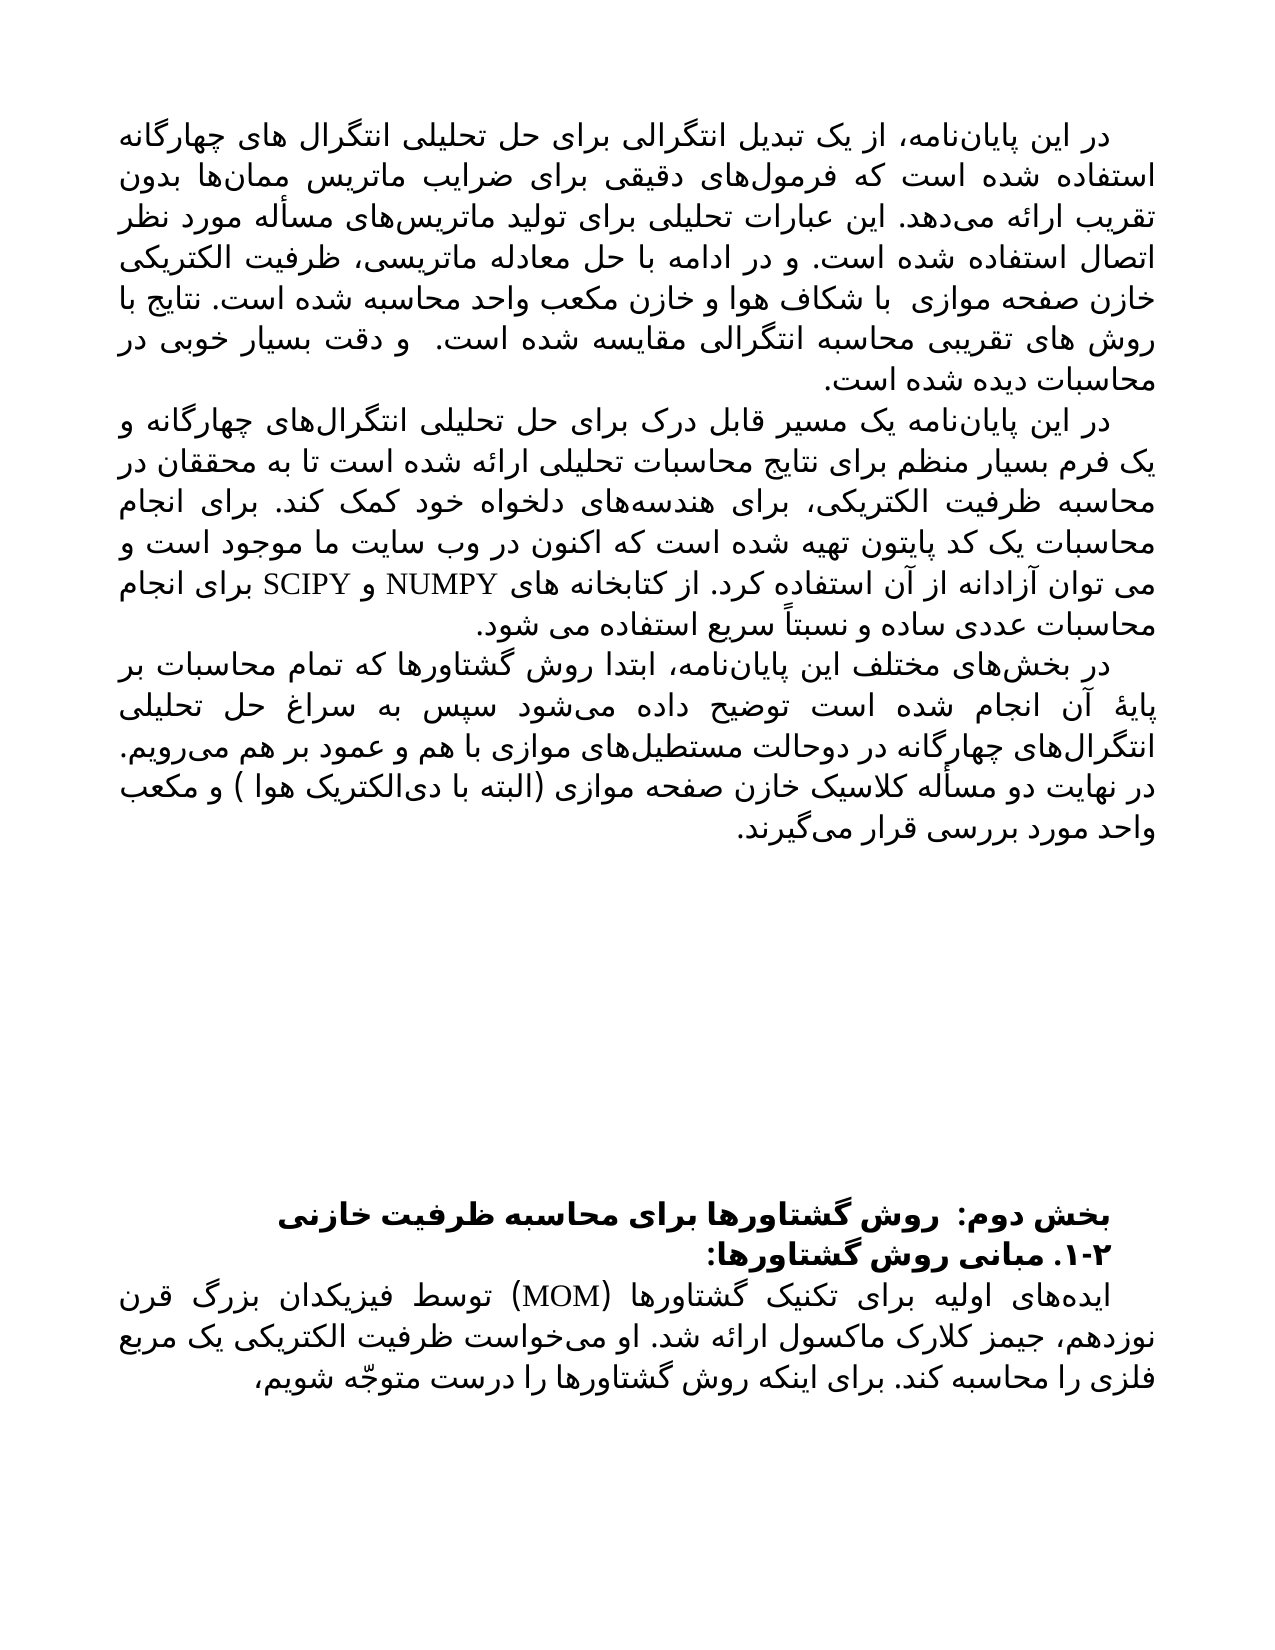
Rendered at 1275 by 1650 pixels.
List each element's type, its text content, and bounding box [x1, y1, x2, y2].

text در این پایان‌نامه یک مسیر قابل درک برای حل تحلیلی انتگرال‌های چهارگانه و یک فرم بسیار منظم برای نتایج محاسبات تحلیلی ارائه شده است تا به محققان در محاسبه ظرفیت الکتریکی، برای هندسه‌های دلخواه خود کمک کند. برای انجام محاسبات یک کد پایتون تهیه شده است که اکنون در وب سایت ما موجود است و می توان آزادانه از آن استفاده کرد. از کتابخانه های NUMPY و SCIPY برای انجام محاسبات عددی ساده و نسبتاً سریع استفاده می شود. [118, 403, 1157, 648]
text در این پایان‌نامه، از یک تبدیل انتگرالی برای حل تحلیلی انتگرال های چهارگانه استفاده شده است که فرمول‌های دقیقی برای ضرایب ماتریس ممان‌ها بدون تقریب ارائه می‌دهد. این عبارات تحلیلی برای تولید ماتریس‌های مسأله مورد نظر اتصال استفاده شده است. و در ادامه با حل معادله ماتریسی، ظرفیت الکتریکی خازن صفحه موازی با شکاف هوا و خازن مکعب واحد محاسبه شده است. نتایج با روش های تقریبی محاسبه انتگرالی مقایسه شده است. و دقت بسیار خوبی در محاسبات دیده شده است. [118, 118, 1157, 403]
text ۱-۲. مبانی روش گشتاورها: [118, 1238, 1157, 1278]
text بخش دوم: روش گشتاورها برای محاسبه ظرفیت خازنی [118, 1197, 1157, 1238]
text ایده‌های اولیه برای تکنیک گشتاورها (MOM) توسط فیزیکدان بزرگ قرن نوزدهم، جیمز کلارک ماکسول ارائه شد. او می‌خواست ظرفیت الکتریکی یک مربع فلزی را محاسبه کند. برای اینکه روش گشتاورها را درست متوجّه شویم، [118, 1278, 1157, 1401]
text در بخش‌های مختلف این پایان‌نامه، ابتدا روش گشتاورها که تمام محاسبات بر پایهٔ آن انجام شده است توضیح داده می‌شود سپس به سراغ حل تحلیلی انتگرال‌های چهارگانه در دوحالت مستطیل‌های موازی با هم و عمود بر هم می‌رویم. در نهایت دو مسأله کلاسیک خازن صفحه موازی (البته با دی‌الکتریک هوا ) و مکعب واحد مورد بررسی قرار می‌گیرند. [118, 648, 1157, 851]
